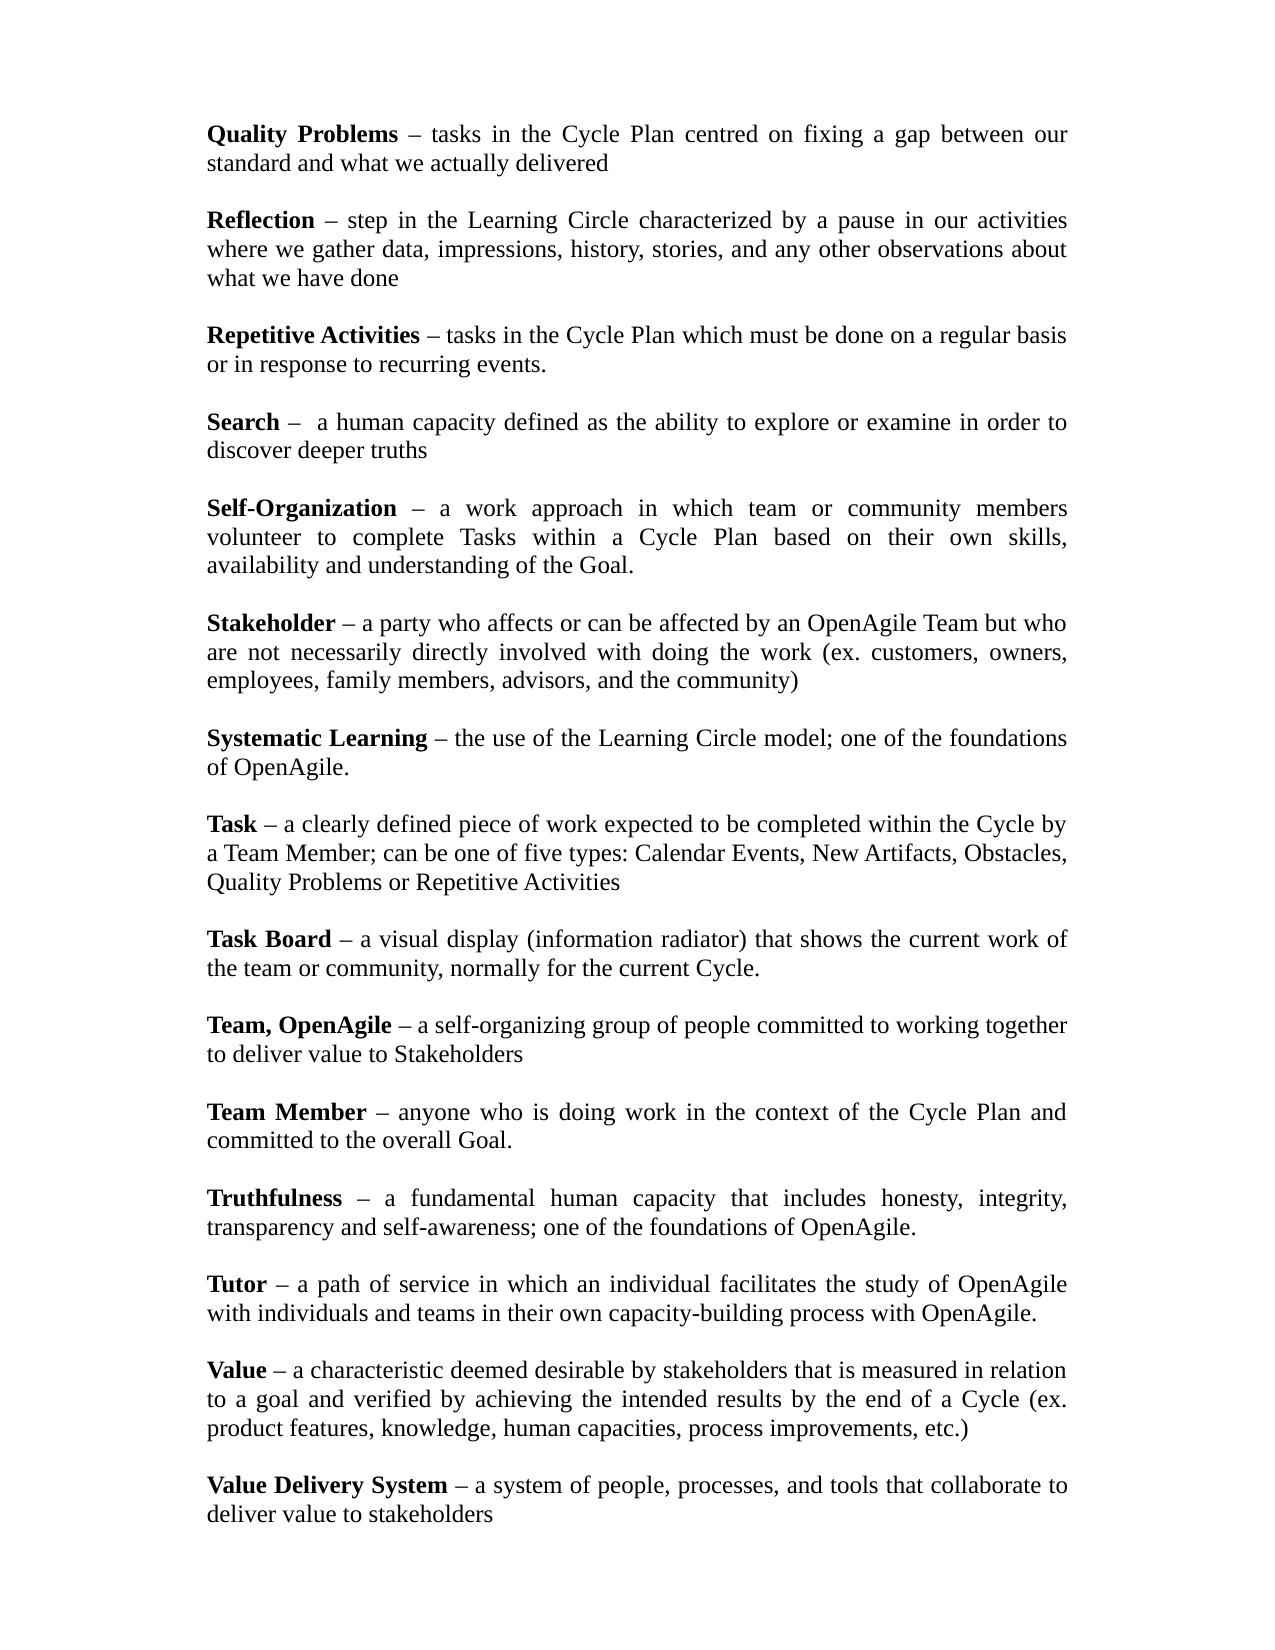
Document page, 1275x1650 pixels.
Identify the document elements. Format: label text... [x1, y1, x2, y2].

text Repetitive Activities – tasks in the Cycle Plan which must be done on a regular basis or in response to recurring events. [207, 320, 1068, 378]
text Value Delivery System – a system of people, processes, and tools that collaborate to deliver value to stakeholders [207, 1470, 1068, 1528]
text Search – a human capacity defined as the ability to explore or examine in order to discover deeper truths [207, 407, 1068, 464]
text Self-Organization – a work approach in which team or community members volunteer to complete Tasks within a Cycle Plan based on their own skills, availability and understanding of the Goal. [207, 493, 1068, 579]
text Quality Problems – tasks in the Cycle Plan centred on fixing a gap between our standard and what we actually delivered [207, 119, 1068, 177]
text Stakeholder – a party who affects or can be affected by an OpenAgile Team but who are not necessarily directly involved with doing the work (ex. customers, owners, employees, family members, advisors, and the community) [207, 608, 1068, 694]
text Value – a characteristic deemed desirable by stakeholders that is measured in relation to a goal and verified by achieving the intended results by the end of a Cycle (ex. product features, knowledge, human capacities, process improvements, etc.) [207, 1355, 1068, 1442]
text Task Board – a visual display (information radiator) that shows the current work of the team or community, normally for the current Cycle. [207, 924, 1068, 982]
text Reflection – step in the Learning Circle characterized by a pause in our activities where we gather data, impressions, history, stories, and any other observations about what we have done [207, 205, 1068, 292]
text Systematic Learning – the use of the Learning Circle model; one of the foundations of OpenAgile. [207, 723, 1068, 780]
text Tutor – a path of service in which an individual facilitates the study of OpenAgile with individuals and teams in their own capacity-building process with OpenAgile. [207, 1269, 1068, 1327]
text Team Member – anyone who is doing work in the context of the Cycle Plan and committed to the overall Goal. [207, 1097, 1068, 1154]
text Team, OpenAgile – a self-organizing group of people committed to working together to deliver value to Stakeholders [207, 1010, 1068, 1068]
text Task – a clearly defined piece of work expected to be completed within the Cycle by a Team Member; can be one of five types: Calendar Events, New Artifacts, Obstacles, Quality Problems or Repetitive Activities [207, 809, 1068, 895]
text Truthfulness – a fundamental human capacity that includes honesty, integrity, transparency and self-awareness; one of the foundations of OpenAgile. [207, 1183, 1068, 1240]
